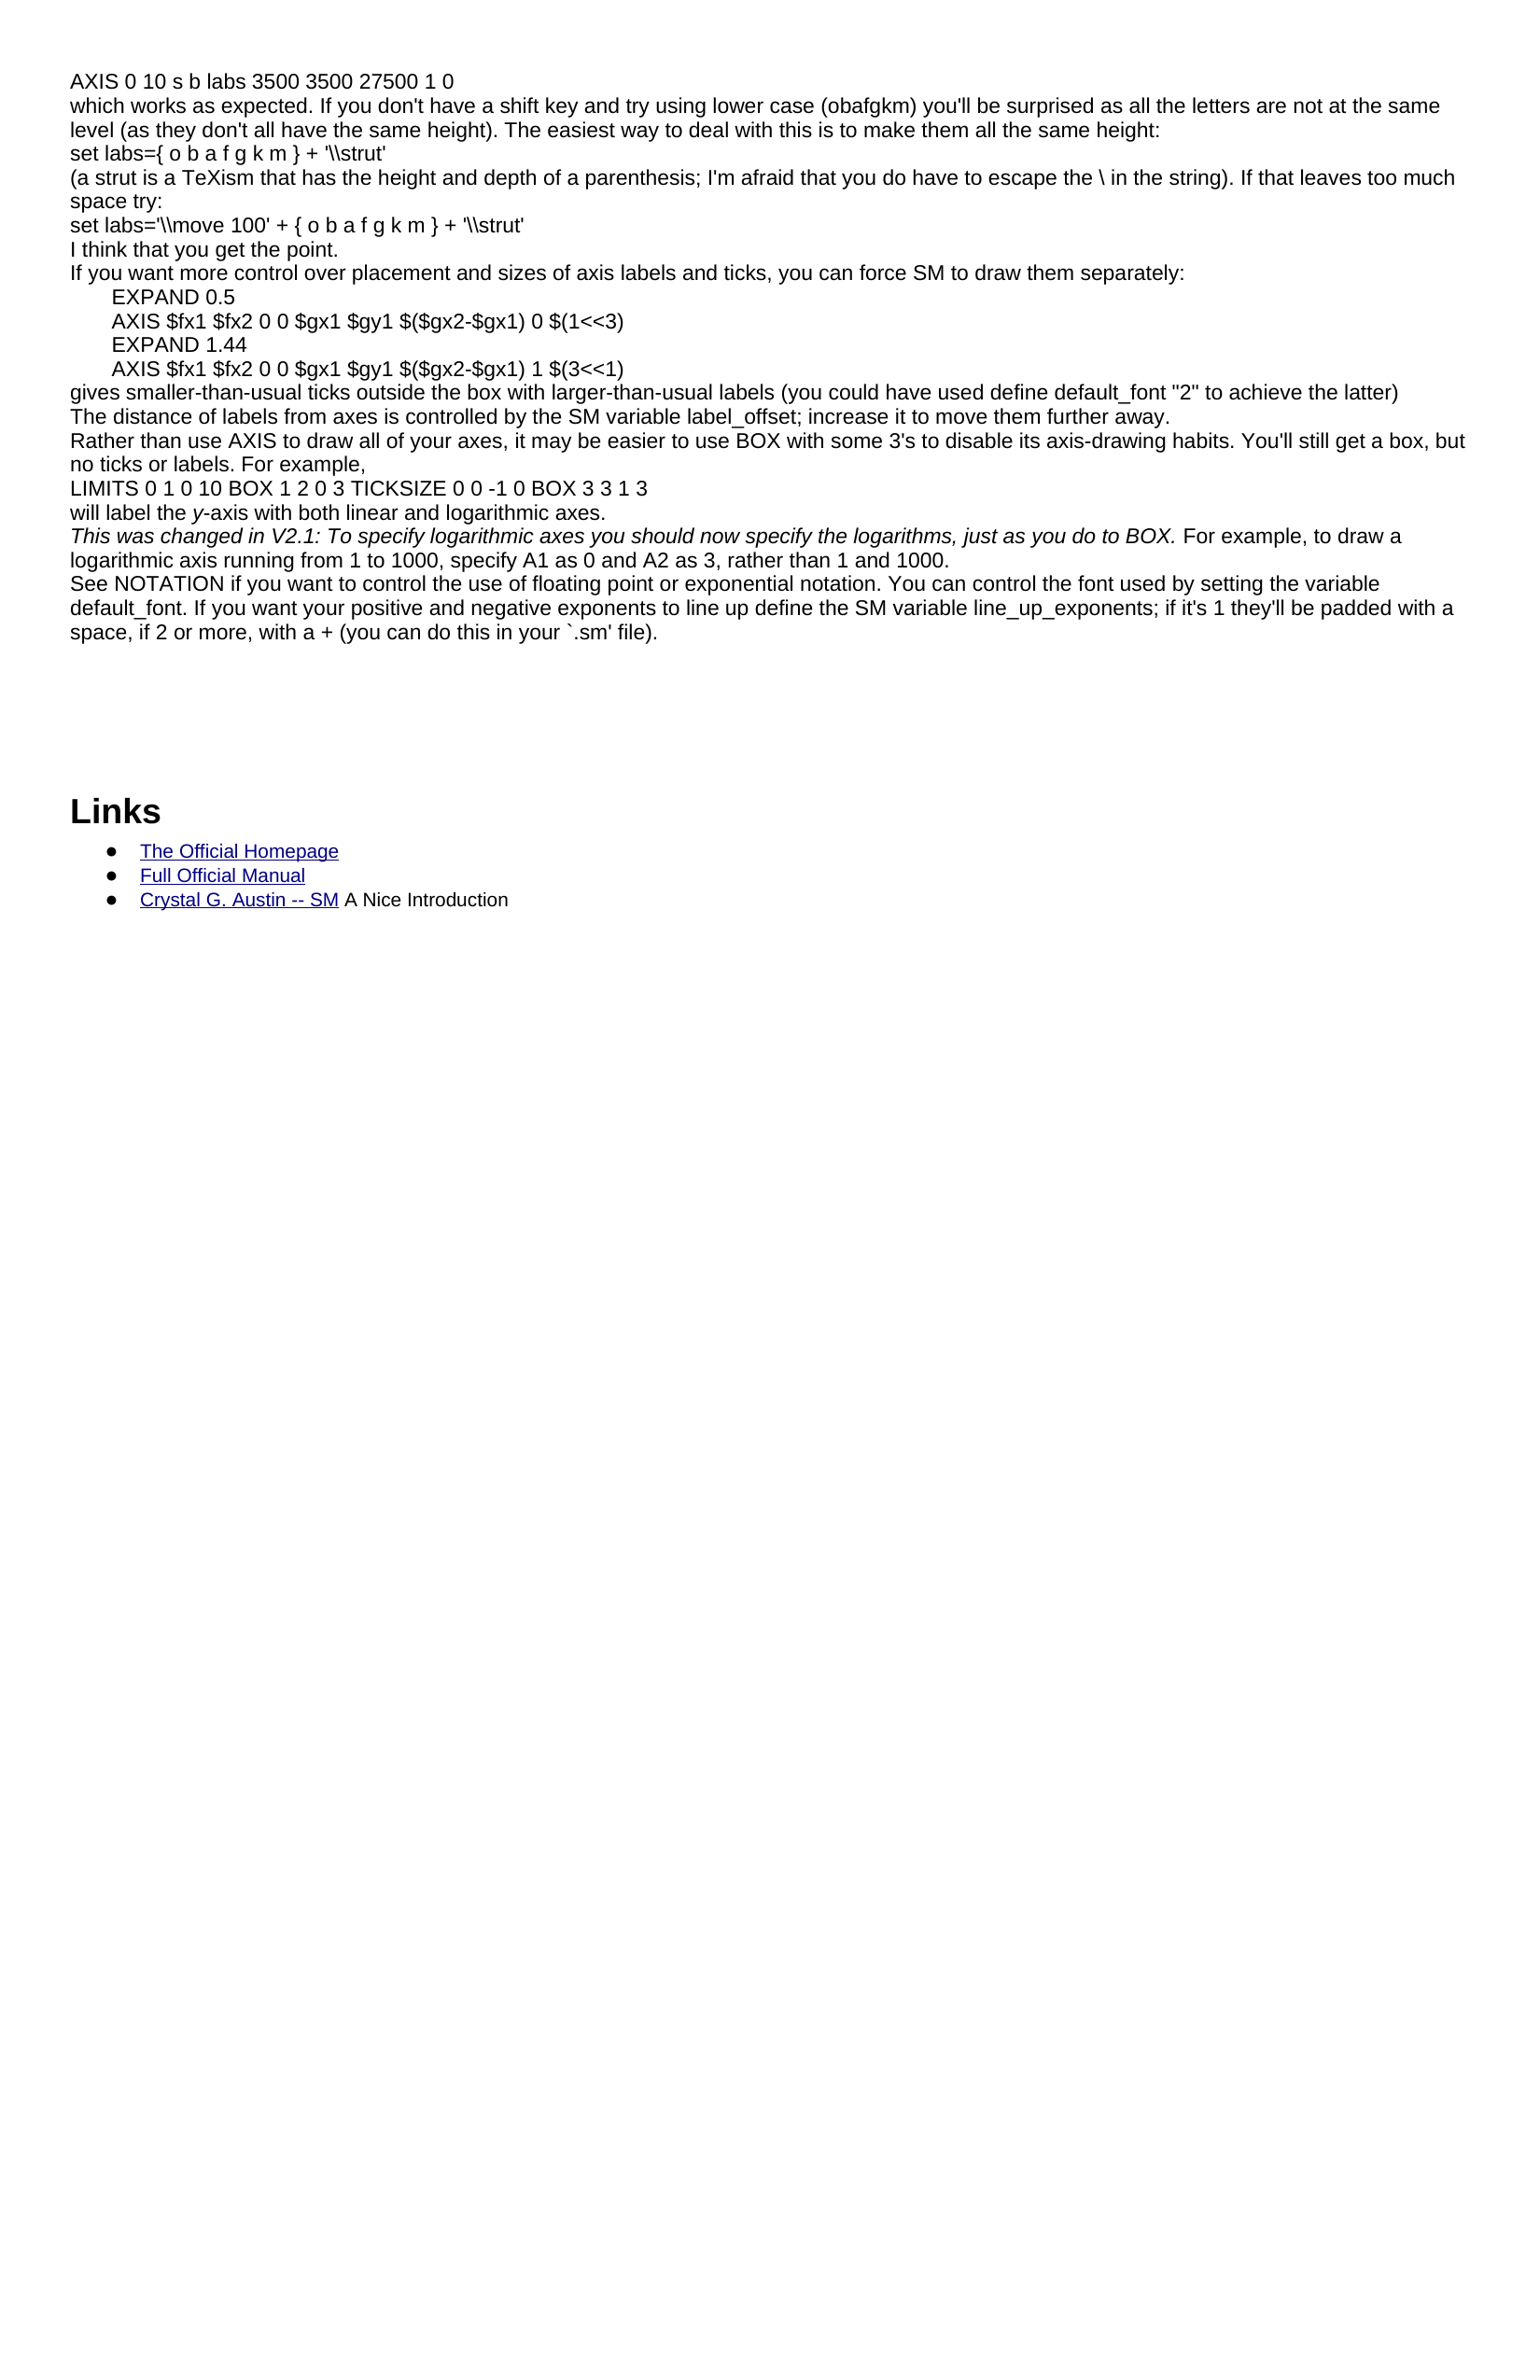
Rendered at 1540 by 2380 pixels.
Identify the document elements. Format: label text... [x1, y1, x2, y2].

text This was changed in V2.1: To specify logarithmic axes you should now specify the logarithms, just as you do to BOX. For example, to draw a logarithmic axis running from 1 to 1000, specify A1 as 0 and A2 as 3, rather than 1 and 1000. [70, 525, 1470, 572]
text See NOTATION if you want to control the use of floating point or exponential notation. You can control the font used by setting the variable default_font. If you want your positive and negative exponents to line up define the SM variable line_up_exponents; if it's 1 they'll be padded with a space, if 2 or more, with a + (you can do this in your `.sm' file). [70, 572, 1470, 644]
text LIMITS 0 1 0 10 BOX 1 2 0 3 TICKSIZE 0 0 -1 0 BOX 3 3 1 3 [70, 477, 1470, 500]
text set labs={ o b a f g k m } + '\\strut' [70, 142, 1470, 165]
subtitle Links [70, 792, 1470, 832]
text will label the y-axis with both linear and logarithmic axes. [70, 500, 1470, 525]
list Crystal G. Austin -- SM A Nice Introduction [105, 887, 1470, 911]
text The distance of labels from axes is controlled by the SM variable label_offset; increase it to move them further away. [70, 405, 1470, 428]
text EXPAND 0.5 [70, 286, 1470, 309]
text which works as expected. If you don't have a shift key and try using lower case (obafgkm) you'll be surprised as all the letters are not at the same level (as they don't all have the same height). The easiest way to deal with this is to make them all the same height: [70, 94, 1470, 142]
text set labs='\\move 100' + { o b a f g k m } + '\\strut' [70, 214, 1470, 237]
text AXIS $fx1 $fx2 0 0 $gx1 $gy1 $($gx2-$gx1) 1 $(3<<1) [70, 357, 1470, 381]
list The Official Homepage [105, 839, 1470, 862]
text gives smaller-than-usual ticks outside the box with larger-than-usual labels (you could have used define default_font "2" to achieve the latter) [70, 381, 1470, 405]
text I think that you get the point. [70, 237, 1470, 261]
text AXIS 0 10 s b labs 3500 3500 27500 1 0 [70, 70, 1470, 94]
text EXPAND 1.44 [70, 333, 1470, 357]
text If you want more control over placement and sizes of axis labels and ticks, you can force SM to draw them separately: [70, 261, 1470, 286]
list Full Official Manual [105, 862, 1470, 887]
text AXIS $fx1 $fx2 0 0 $gx1 $gy1 $($gx2-$gx1) 0 $(1<<3) [70, 309, 1470, 333]
text Rather than use AXIS to draw all of your axes, it may be easier to use BOX with some 3's to disable its axis-drawing habits. You'll still get a box, but no ticks or labels. For example, [70, 428, 1470, 477]
text (a strut is a TeXism that has the height and depth of a parenthesis; I'm afraid that you do have to escape the \ in the string). If that leaves too much space try: [70, 165, 1470, 214]
